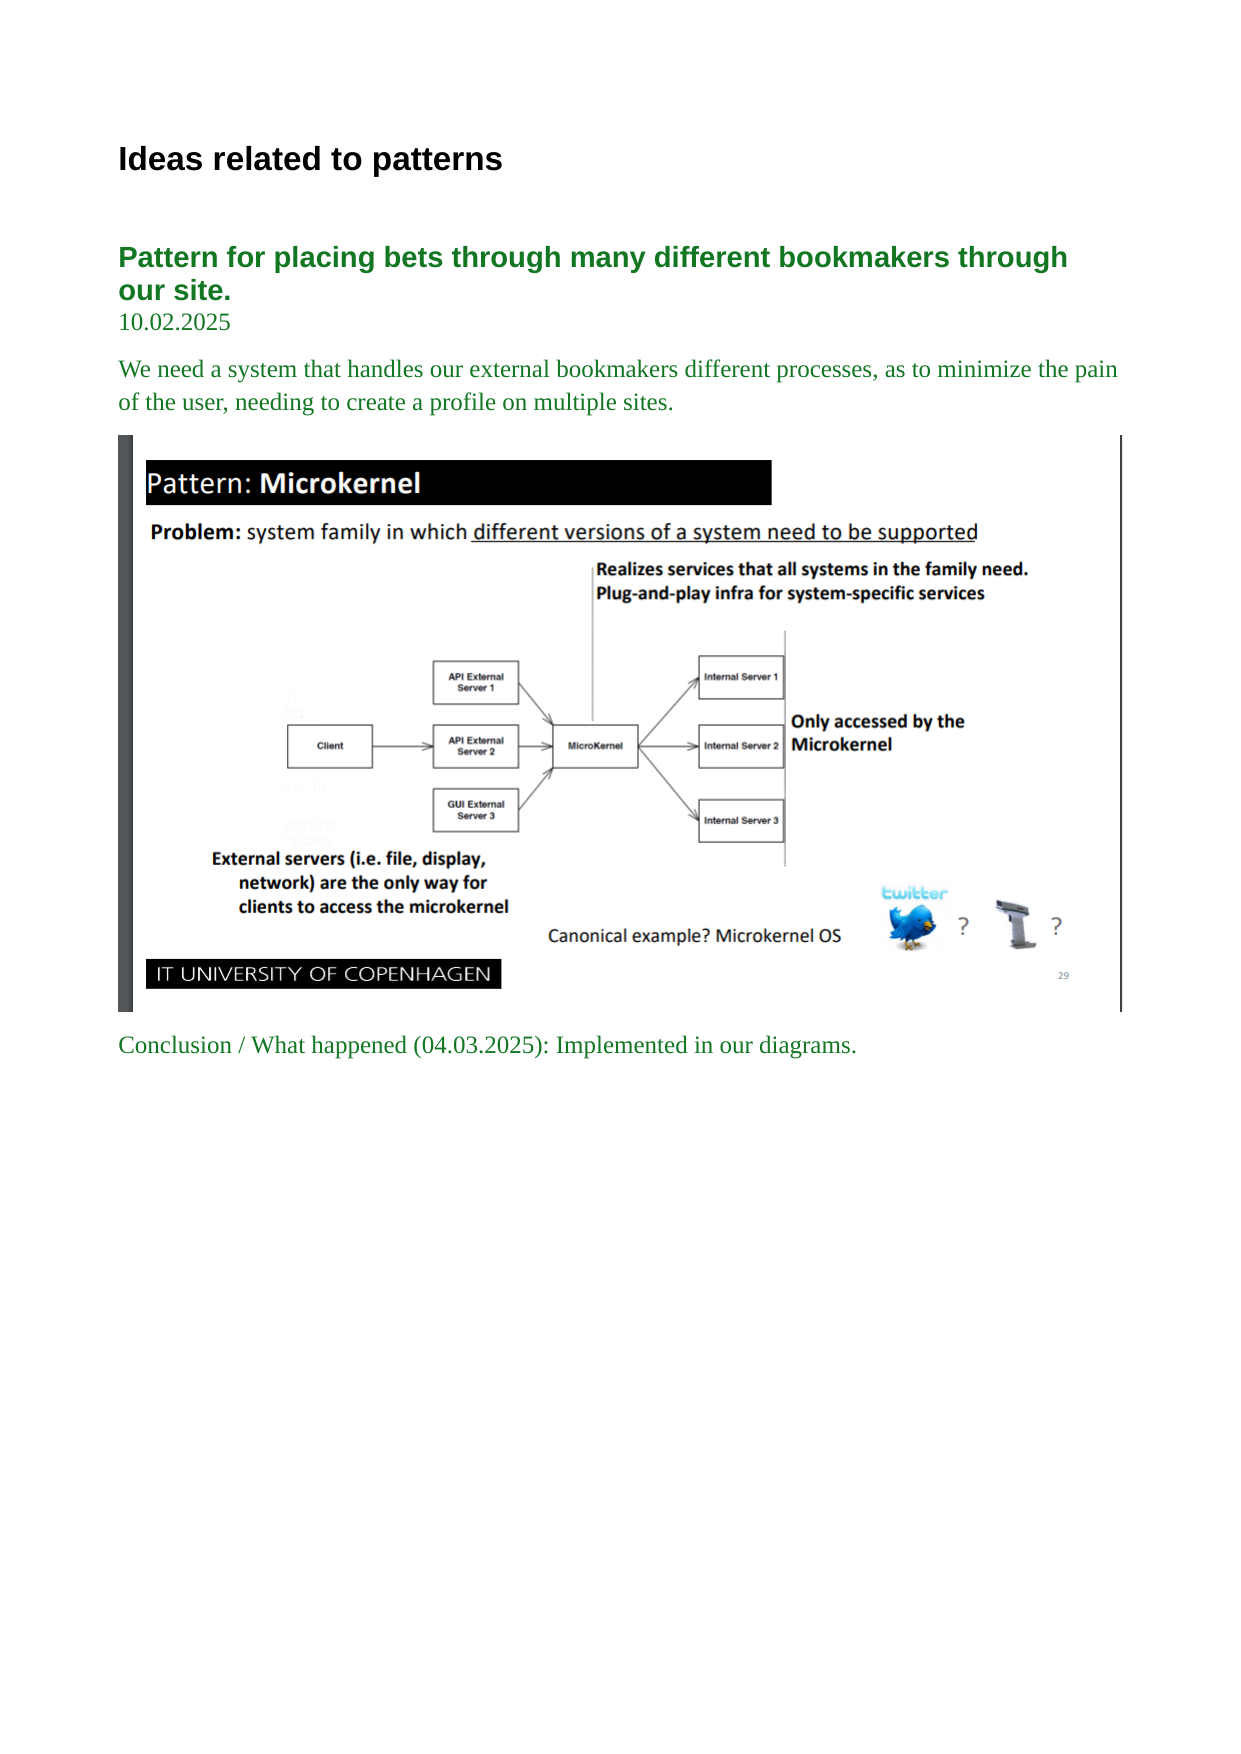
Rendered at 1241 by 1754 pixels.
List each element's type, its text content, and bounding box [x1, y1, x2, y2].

text Conclusion / What happened (04.03.2025): Implemented in our diagrams. [118, 1031, 1122, 1059]
text 10.02.2025 [118, 307, 1122, 335]
text We need a system that handles our external bookmakers different processes, as to minimize the pain of the user, needing to create a profile on multiple sites. [118, 354, 1122, 416]
picture [118, 435, 1123, 1012]
subtitle Ideas related to patterns [118, 139, 1122, 177]
subtitle Pattern for placing bets through many different bookmakers through our site. [118, 239, 1122, 307]
